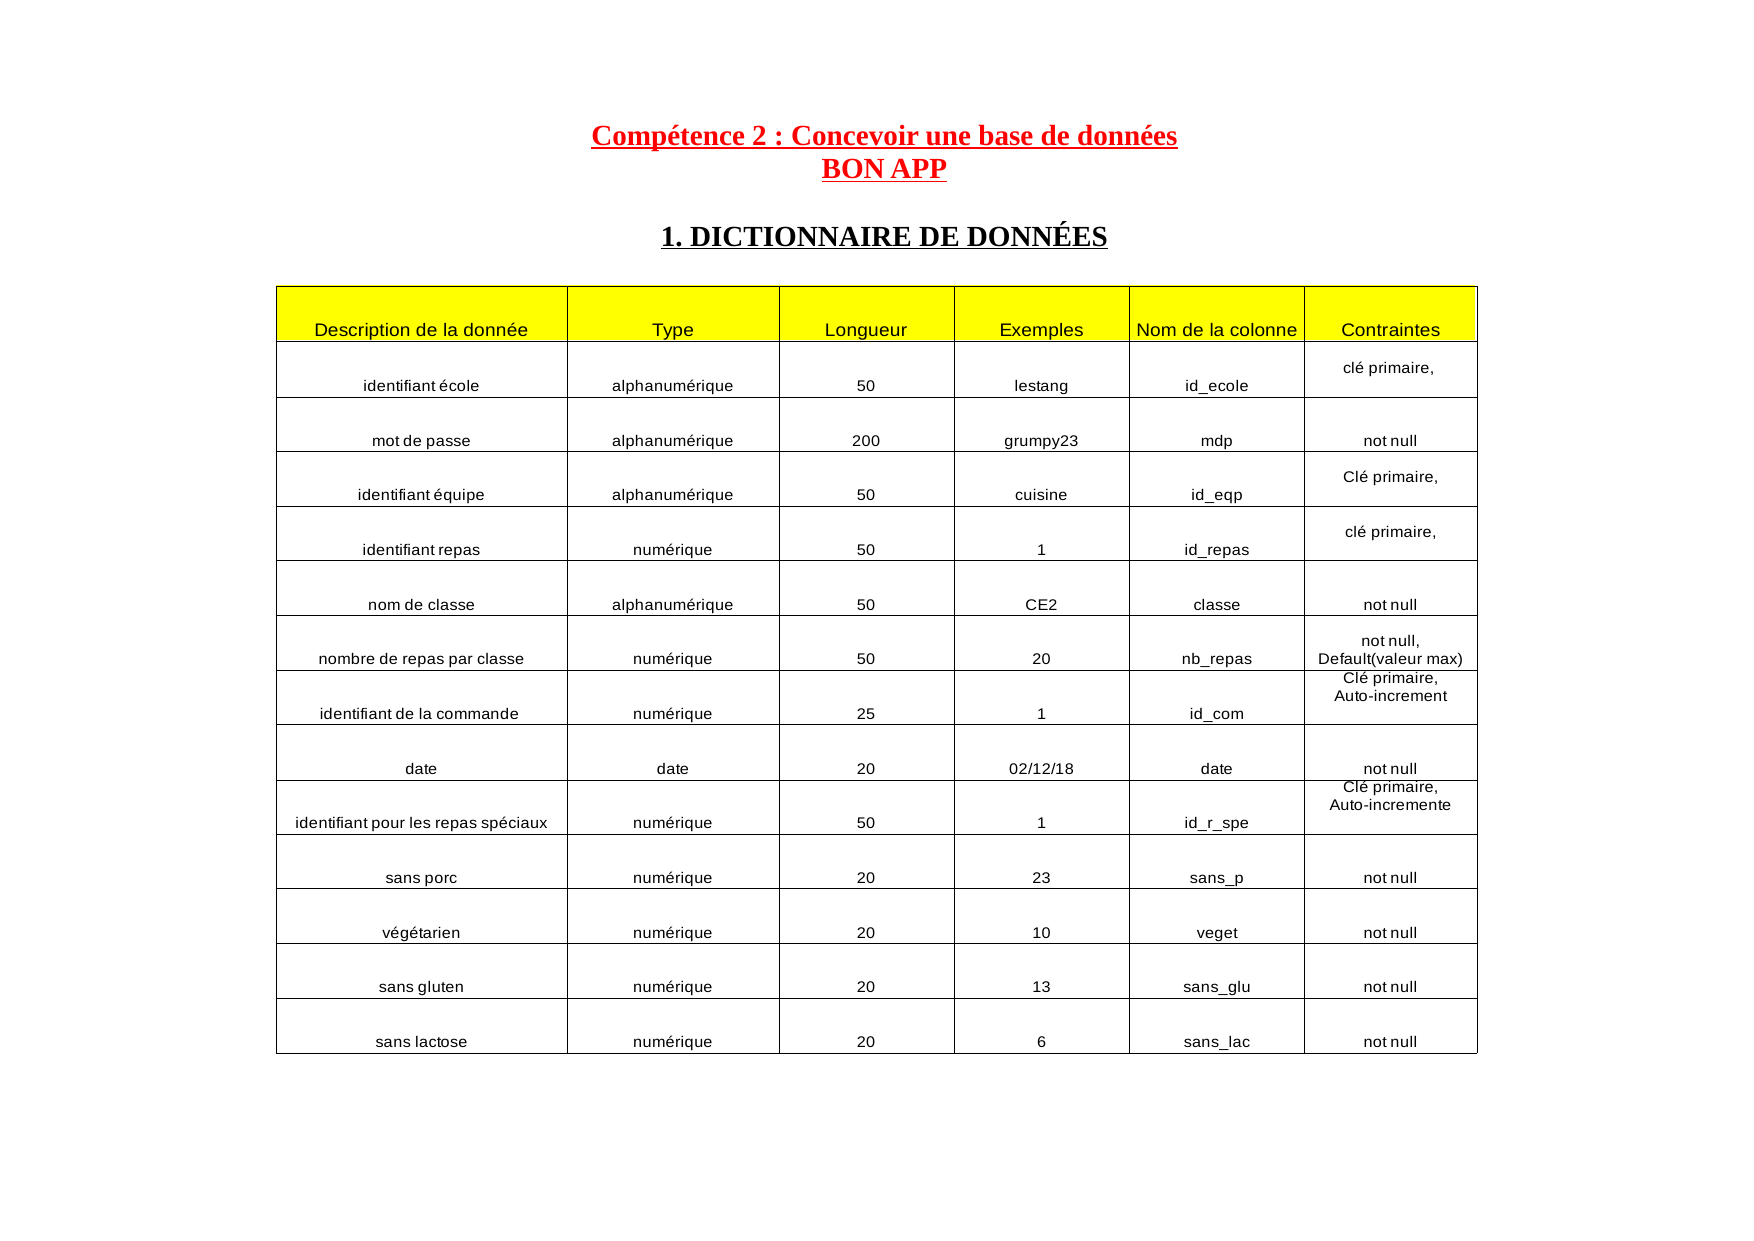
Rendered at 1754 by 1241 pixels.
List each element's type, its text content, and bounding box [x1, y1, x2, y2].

text BON APP [133, 152, 1635, 185]
text Compétence 2 : Concevoir une base de données [133, 118, 1635, 152]
text 1. DICTIONNAIRE DE DONNÉES [133, 219, 1635, 252]
